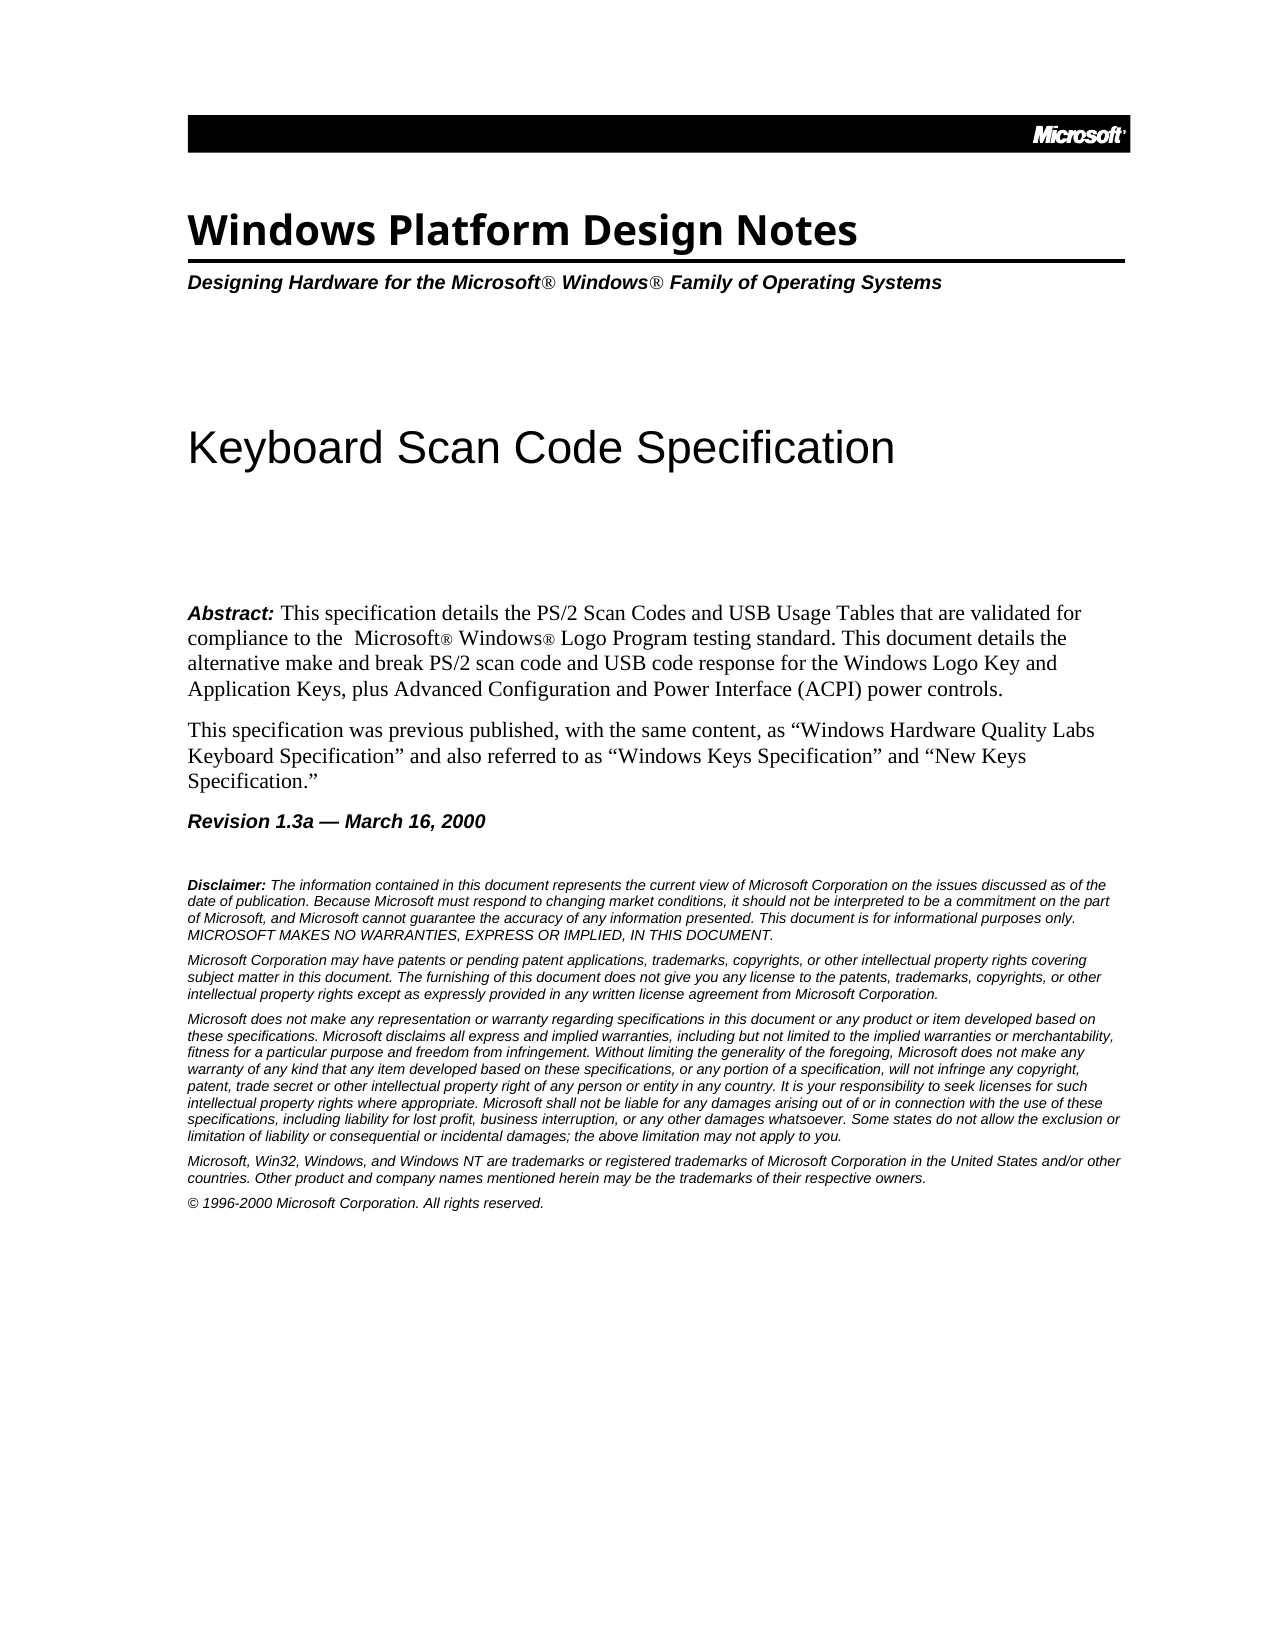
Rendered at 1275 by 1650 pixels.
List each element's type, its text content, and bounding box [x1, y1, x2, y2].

text Microsoft, Win32, Windows, and Windows NT are trademarks or registered trademarks of Microsoft Corporation in the United States and/or other countries. Other product and company names mentioned herein may be the trademarks of their respective owners. [187, 1153, 1125, 1186]
text Microsoft does not make any representation or warranty regarding specifications in this document or any product or item developed based on these specifications. Microsoft disclaims all express and implied warranties, including but not limited to the implied warranties or merchantability, fitness for a particular purpose and freedom from infringement. Without limiting the generality of the foregoing, Microsoft does not make any warranty of any kind that any item developed based on these specifications, or any portion of a specification, will not infringe any copyright, patent, trade secret or other intellectual property right of any person or entity in any country. It is your responsibility to seek licenses for such intellectual property rights where appropriate. Microsoft shall not be liable for any damages arising out of or in connection with the use of these specifications, including liability for lost profit, business interruption, or any other damages whatsoever. Some states do not allow the exclusion or limitation of liability or consequential or incidental damages; the above limitation may not apply to you. [187, 1010, 1125, 1144]
text Microsoft Corporation may have patents or pending patent applications, trademarks, copyrights, or other intellectual property rights covering subject matter in this document. The furnishing of this document does not give you any license to the patents, trademarks, copyrights, or other intellectual property rights except as expressly provided in any written license agreement from Microsoft Corporation. [187, 952, 1125, 1002]
text Disclaimer: The information contained in this document represents the current view of Microsoft Corporation on the issues discussed as of the date of publication. Because Microsoft must respond to changing market conditions, it should not be interpreted to be a commitment on the part of Microsoft, and Microsoft cannot guarantee the accuracy of any information presented. This document is for informational purposes only. MICROSOFT MAKES NO WARRANTIES, EXPRESS OR IMPLIED, IN THIS DOCUMENT. [187, 876, 1125, 943]
text Revision 1.3a — March 16, 2000 [187, 810, 1125, 832]
text Windows Platform Design Notes [187, 201, 1125, 263]
text Keyboard Scan Code Specification [187, 419, 1125, 475]
text © 1996-2000 Microsoft Corporation. All rights reserved. [187, 1195, 1125, 1212]
text This specification was previous published, with the same content, as “Windows Hardware Quality Labs Keyboard Specification” and also referred to as “Windows Keys Specification” and “New Keys Specification.” [187, 717, 1125, 793]
text Designing Hardware for the Microsoft Windows Family of Operating Systems [187, 271, 1125, 294]
text Abstract: This specification details the PS/2 Scan Codes and USB Usage Tables that are validated for compliance to the Microsoft® Windows® Logo Program testing standard. This document details the alternative make and break PS/2 scan code and USB code response for the Windows Logo Key and Application Keys, plus Advanced Configuration and Power Interface (ACPI) power controls. [187, 600, 1125, 701]
